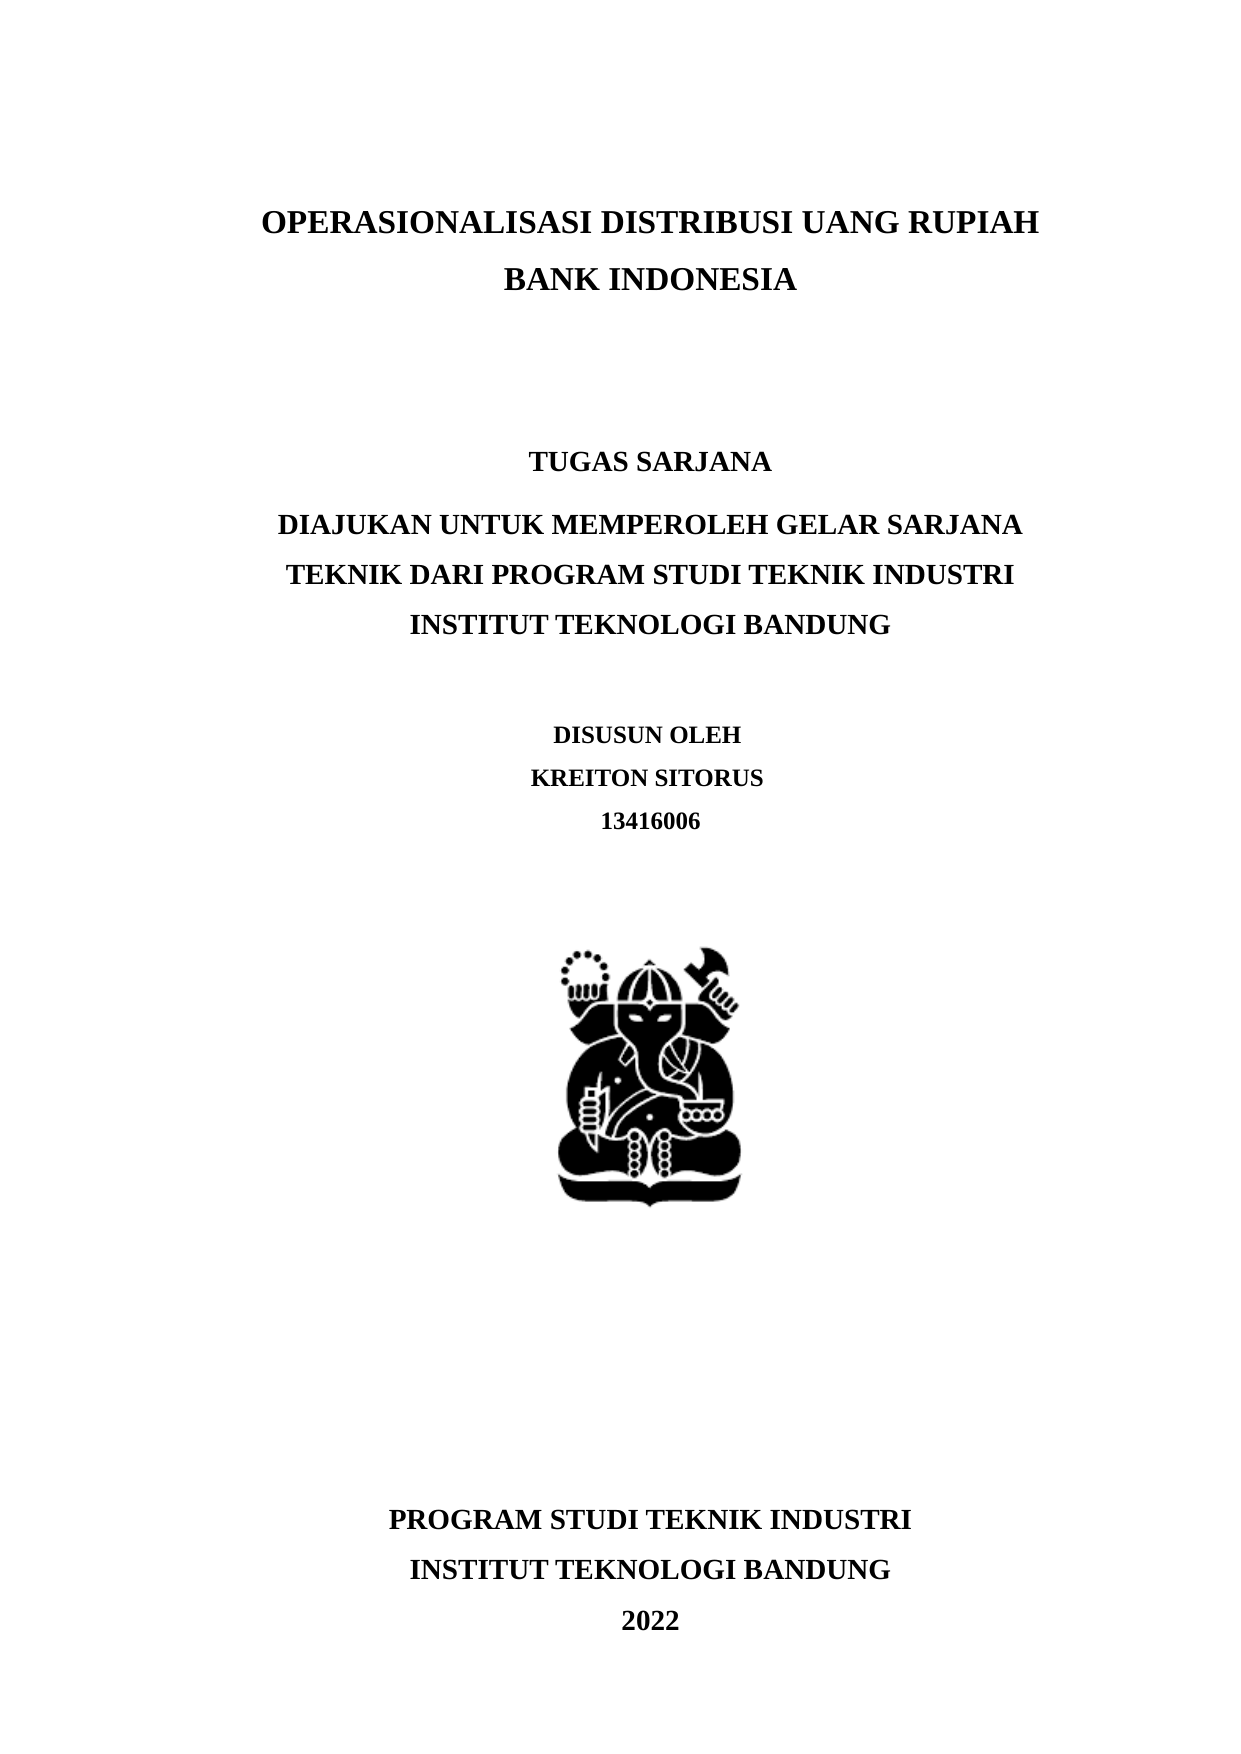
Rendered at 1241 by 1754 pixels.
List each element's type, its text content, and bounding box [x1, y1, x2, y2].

subtitle Disusun oleh KREITON SITORUS 13416006 [237, 720, 1063, 921]
picture [546, 939, 754, 1216]
subtitle PROGRAM STUDI TEKNIK INDUSTRI INSTITUT TEKNOLOGI BANDUNG 2022 [237, 948, 1063, 1636]
subtitle Diajukan untuk memperoleh gelar Sarjana Teknik dari Program Studi Teknik Industri Institut Teknologi Bandung [237, 507, 1063, 691]
title Operasionalisasi Distribusi Uang Rupiah Bank Indonesia [237, 202, 1063, 413]
subtitle TUGAS SARJANA [237, 444, 1063, 478]
